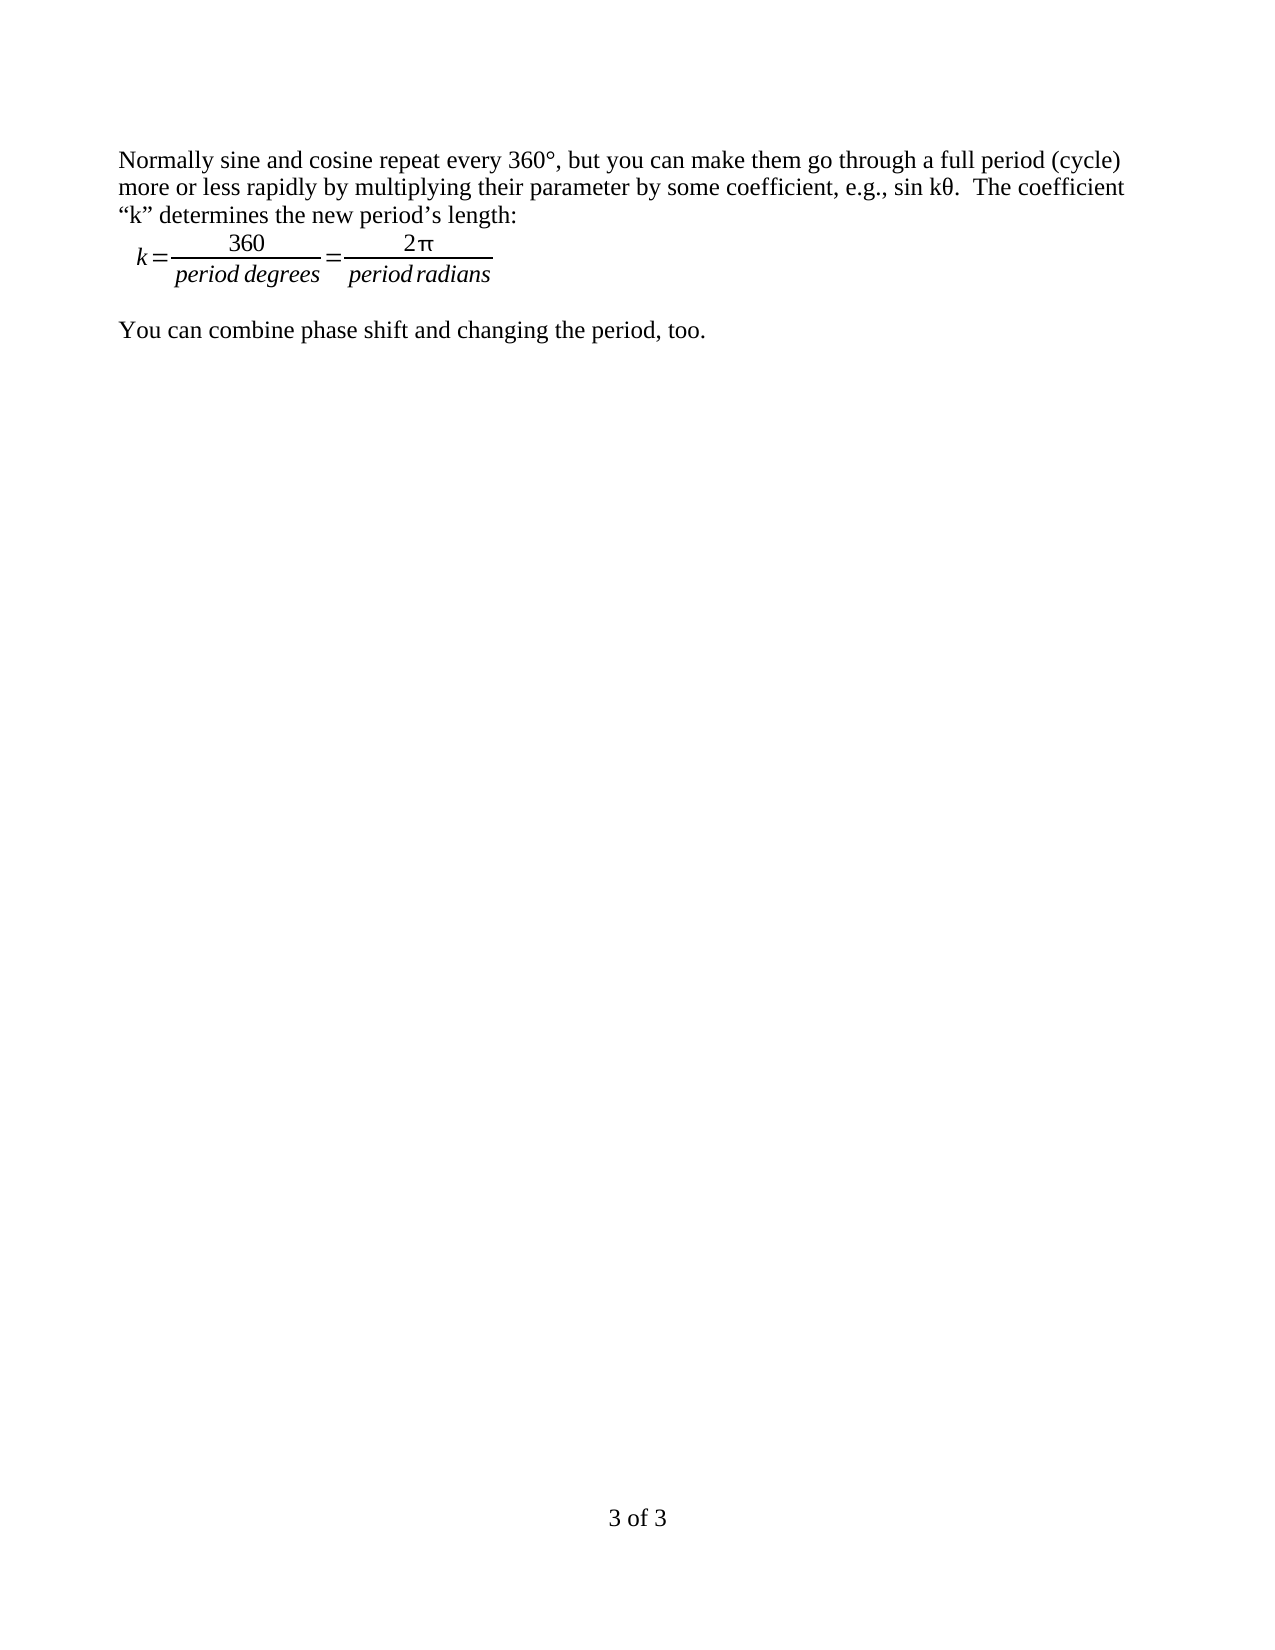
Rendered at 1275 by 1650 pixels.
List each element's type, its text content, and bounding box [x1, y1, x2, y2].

text You can combine phase shift and changing the period, too. [118, 316, 1157, 343]
text Normally sine and cosine repeat every 360°, but you can make them go through a full period (cycle) more or less rapidly by multiplying their parameter by some coefficient, e.g., sin kθ. The coefficient “k” determines the new period’s length: [118, 146, 1157, 229]
